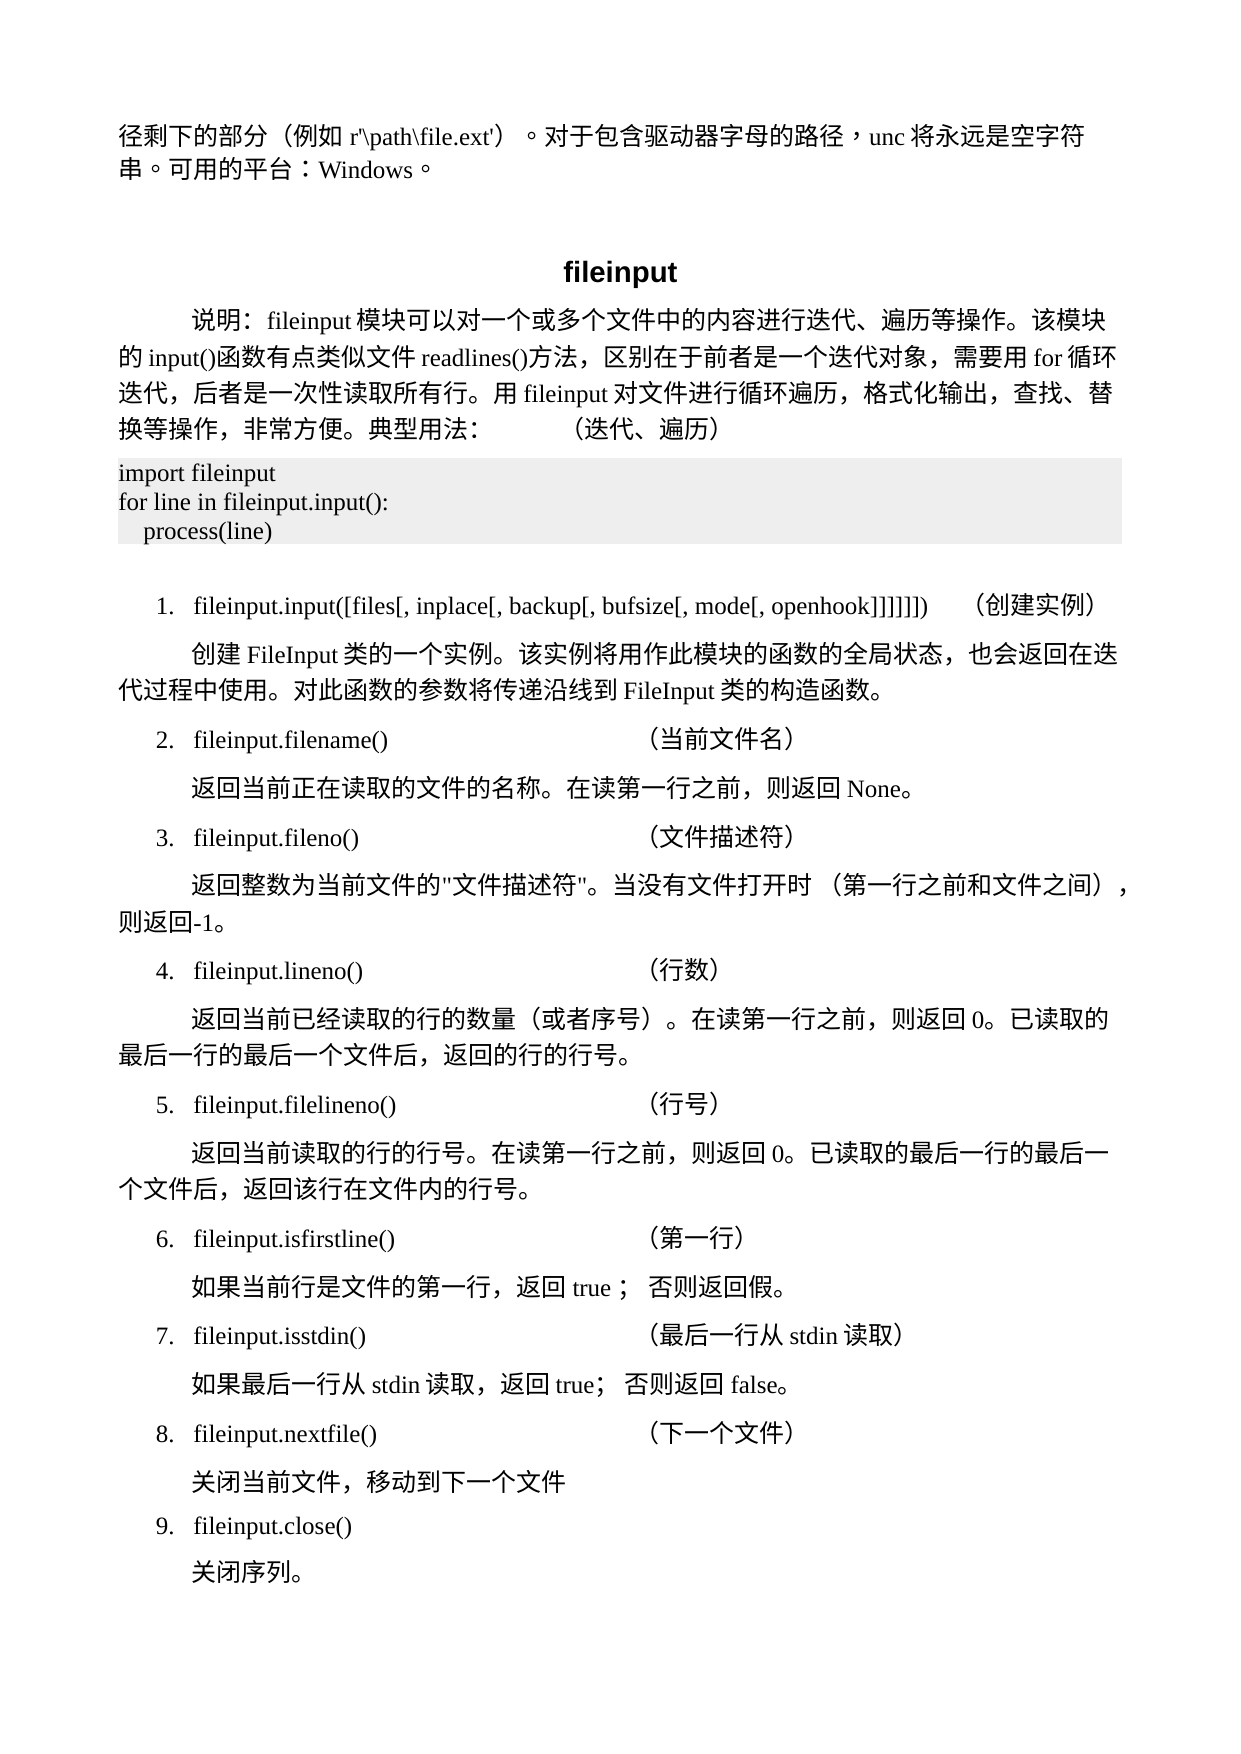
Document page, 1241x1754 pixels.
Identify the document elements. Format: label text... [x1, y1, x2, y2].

subtitle fileinput [118, 254, 1122, 288]
text 说明：fileinput模块可以对一个或多个文件中的内容进行迭代、遍历等操作。该模块的input()函数有点类似文件readlines()方法，区别在于前者是一个迭代对象，需要用for循环迭代，后者是一次性读取所有行。用fileinput对文件进行循环遍历，格式化输出，查找、替换等操作，非常方便。典型用法： （迭代、遍历） [118, 301, 1122, 446]
table_header import fileinput for line in fileinput.input(): process(line) [118, 458, 1122, 544]
list fileinput.filename() （当前文件名） [156, 719, 1122, 756]
list fileinput.fileno() （文件描述符） [156, 817, 1122, 853]
text 创建FileInput类的一个实例。该实例将用作此模块的函数的全局状态，也会返回在迭代过程中使用。对此函数的参数将传递沿线到FileInput类的构造函数。 [118, 634, 1122, 707]
text 如果最后一行从stdin读取，返回true； 否则返回 false。 [118, 1364, 1122, 1401]
text 关闭序列。 [118, 1552, 1122, 1588]
list fileinput.isstdin() （最后一行从stdin读取） [156, 1316, 1122, 1352]
text 返回当前已经读取的行的数量（或者序号）。在读第一行之前，则返回0。已读取的最后一行的最后一个文件后，返回的行的行号。 [118, 999, 1122, 1072]
text 返回当前正在读取的文件的名称。在读第一行之前，则返回None。 [118, 768, 1122, 804]
list fileinput.filelineno() （行号） [156, 1084, 1122, 1121]
text 返回当前读取的行的行号。在读第一行之前，则返回0。已读取的最后一行的最后一个文件后，返回该行在文件内的行号。 [118, 1133, 1122, 1206]
text 径剩下的部分（例如 r'\path\file.ext'）。对于包含驱动器字母的路径，unc将永远是空字符串。可用的平台：Windows。 [118, 118, 1122, 186]
text 如果当前行是文件的第一行，返回 true ； 否则返回假。 [118, 1267, 1122, 1303]
list fileinput.nextfile() （下一个文件） [156, 1413, 1122, 1449]
text 关闭当前文件，移动到下一个文件 [118, 1462, 1122, 1498]
text 返回整数为当前文件的"文件描述符"。当没有文件打开时 （第一行之前和文件之间），则返回-1。 [118, 866, 1122, 938]
list fileinput.lineno() （行数） [156, 951, 1122, 987]
list fileinput.isfirstline() （第一行） [156, 1218, 1122, 1254]
list fileinput.input([files[, inplace[, backup[, bufsize[, mode[, openhook]]]]]]) （创建实例） [156, 586, 1122, 622]
list fileinput.close() [156, 1511, 1122, 1539]
